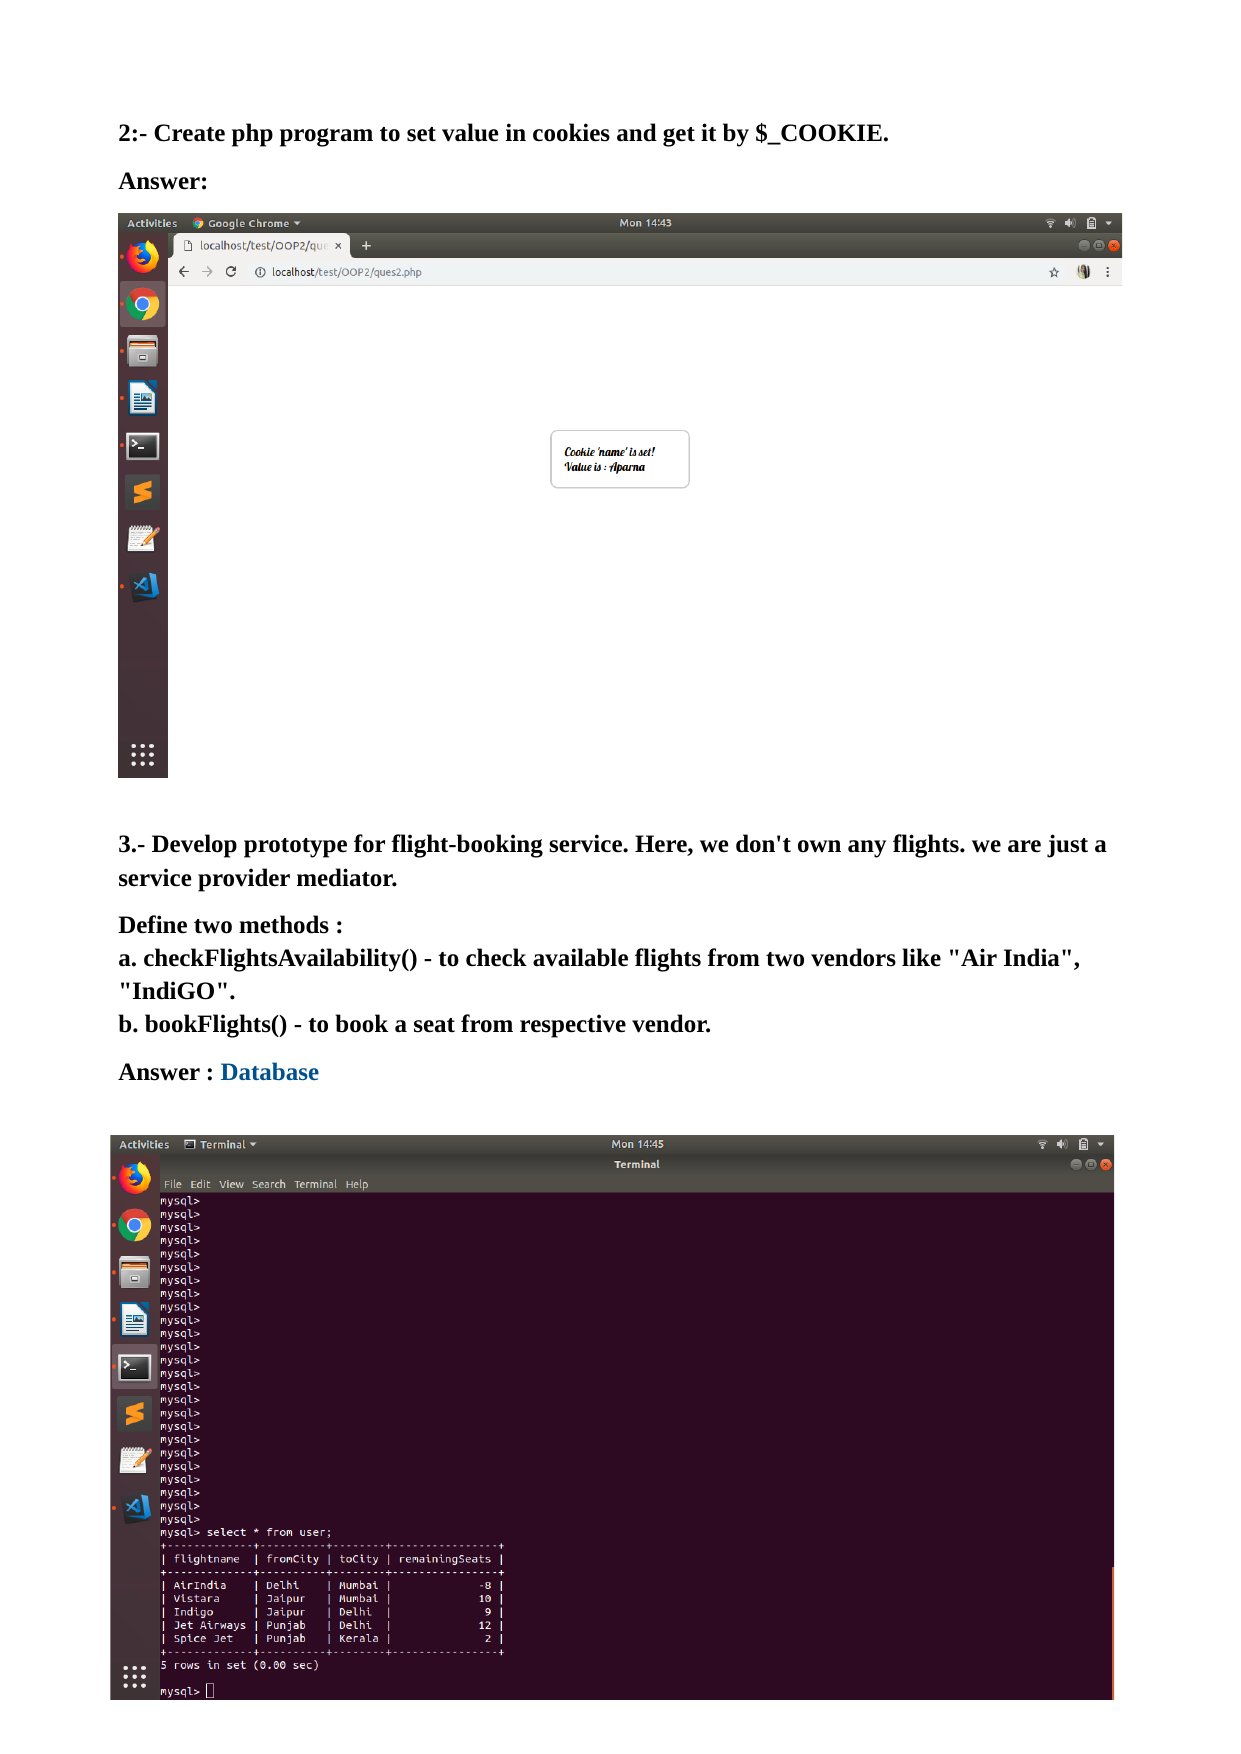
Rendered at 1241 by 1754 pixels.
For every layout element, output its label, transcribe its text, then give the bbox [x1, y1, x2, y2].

picture [118, 213, 1123, 778]
text 2:- Create php program to set value in cookies and get it by $_COOKIE. [118, 118, 1122, 147]
picture [110, 1135, 1115, 1700]
text Answer : Database [118, 1057, 1122, 1086]
text Answer: [118, 166, 1122, 194]
text Define two methods : a. checkFlightsAvailability() - to check available flights from two vendors like "Air India", "IndiGO". b. bookFlights() - to book a seat from respective vendor. [118, 910, 1122, 1038]
text 3.- Develop prototype for flight-booking service. Here, we don't own any flights. we are just a service provider mediator. [118, 829, 1122, 891]
